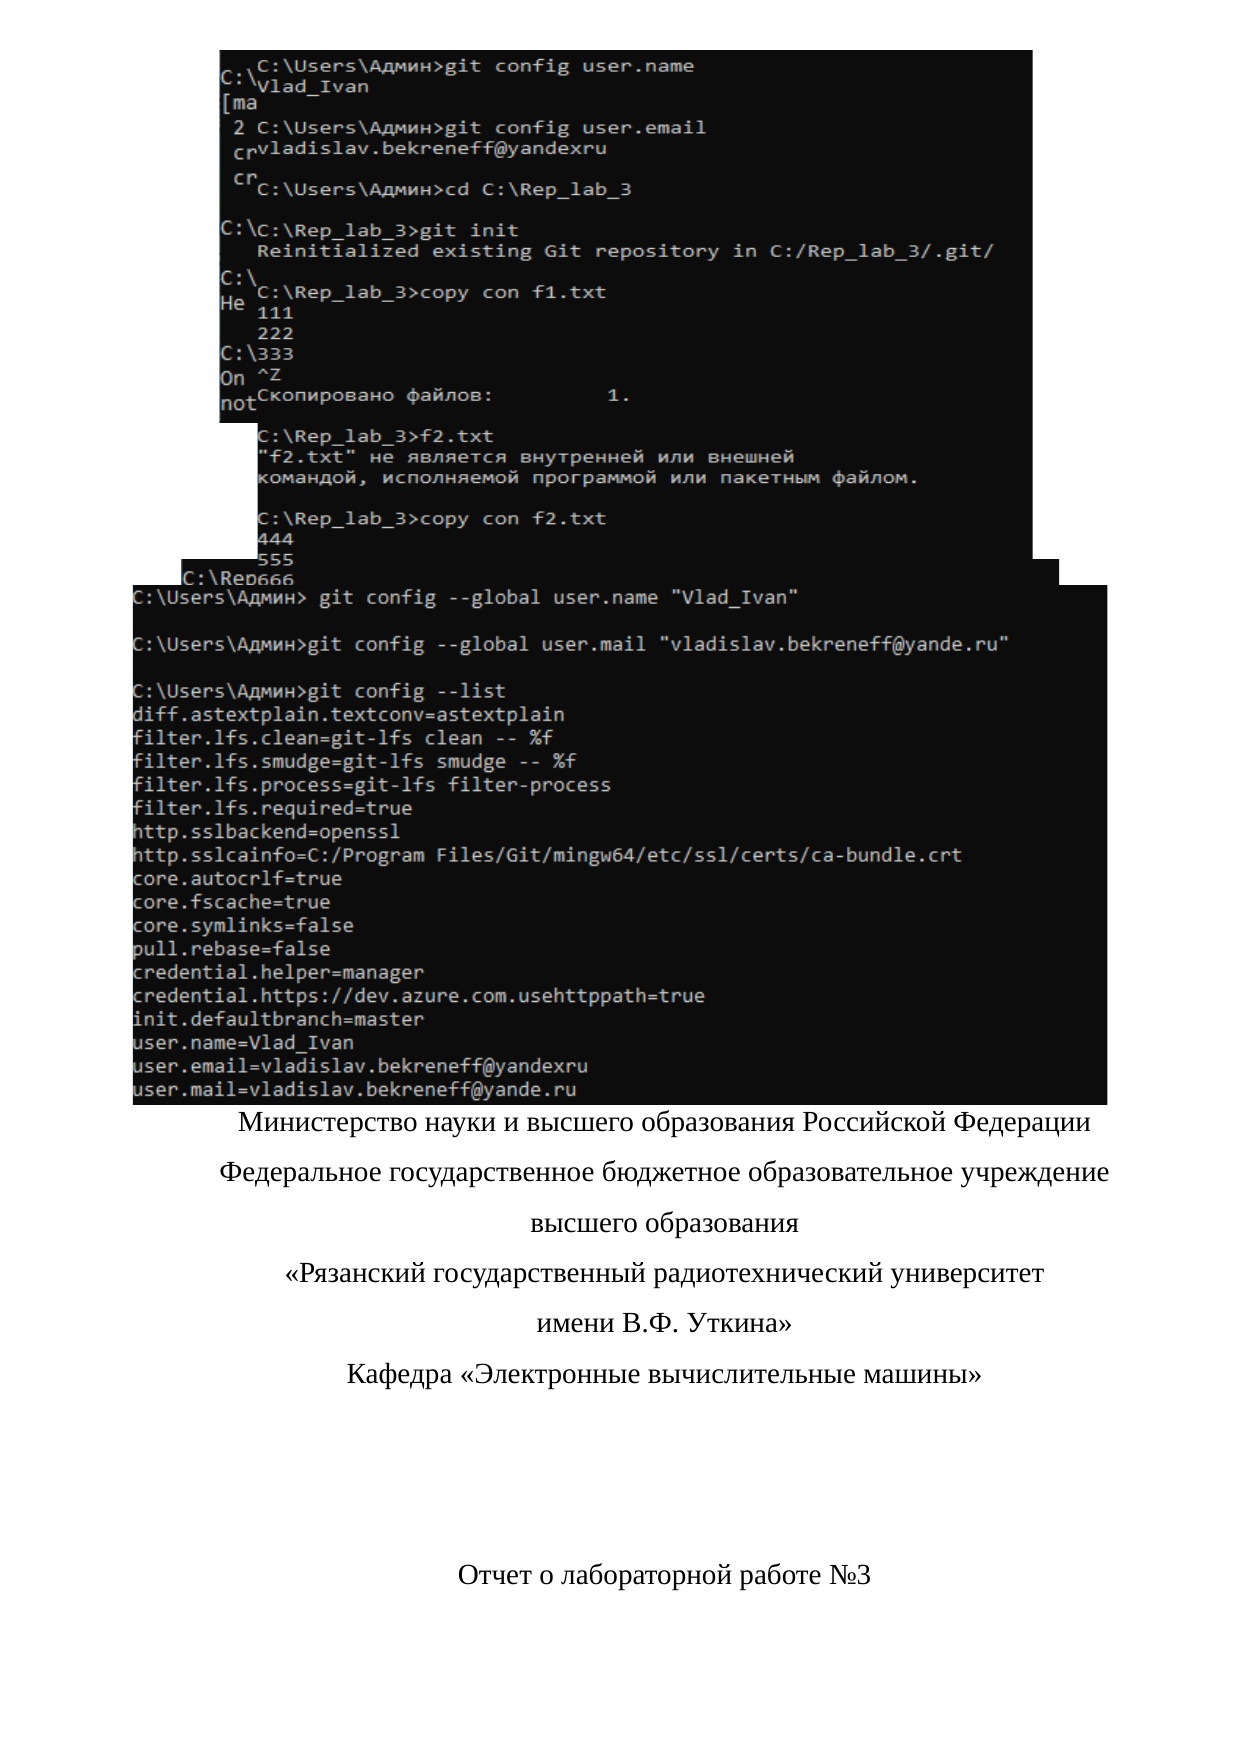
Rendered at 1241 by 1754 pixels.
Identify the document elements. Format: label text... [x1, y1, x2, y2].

text Отчет о лабораторной работе №3 [177, 1557, 1152, 1591]
text Кафедра «Электронные вычислительные машины» [177, 1356, 1152, 1389]
text Министерство науки и высшего образования Российской Федерации [177, 118, 1152, 1138]
text имени В.Ф. Уткина» [177, 1306, 1152, 1339]
text высшего образования [177, 1205, 1152, 1238]
text «Рязанский государственный радиотехнический университет [177, 1255, 1152, 1289]
text Федеральное государственное бюджетное образовательное учреждение [177, 1154, 1152, 1188]
